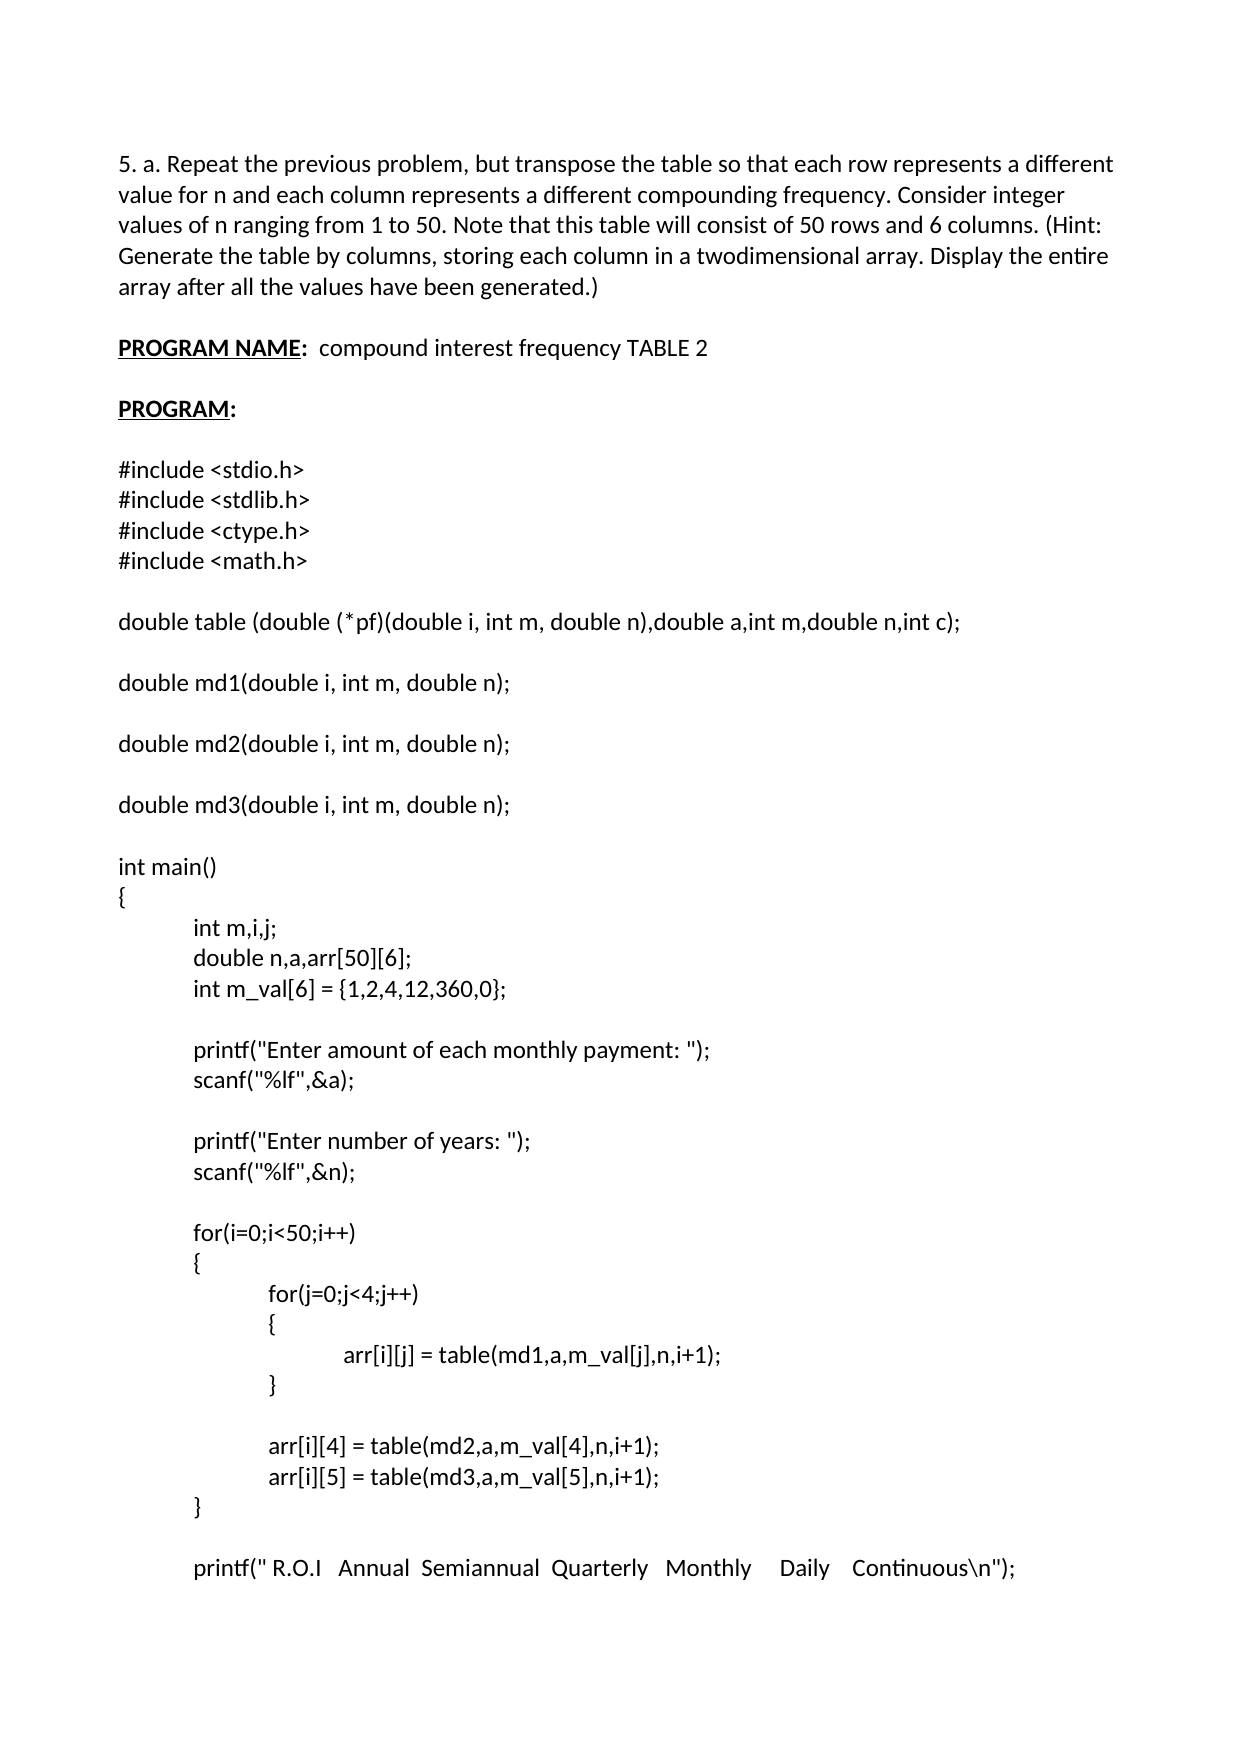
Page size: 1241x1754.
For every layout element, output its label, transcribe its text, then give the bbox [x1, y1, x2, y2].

text printf("Enter number of years: "); [118, 1125, 1122, 1156]
text 5. a. Repeat the previous problem, but transpose the table so that each row represents a different value for n and each column represents a different compounding frequency. Consider integer values of n ranging from 1 to 50. Note that this table will consist of 50 rows and 6 columns. (Hint: Generate the table by columns, storing each column in a twodimensional array. Display the entire array after all the values have been generated.) [118, 149, 1122, 301]
text arr[i][j] = table(md1,a,m_val[j],n,i+1); [118, 1339, 1122, 1369]
text arr[i][5] = table(md3,a,m_val[5],n,i+1); [118, 1461, 1122, 1492]
text PROGRAM: [118, 393, 1122, 423]
text for(j=0;j<4;j++) [118, 1278, 1122, 1308]
text } [118, 1492, 1122, 1522]
text printf("Enter amount of each monthly payment: "); [118, 1034, 1122, 1064]
text { [118, 1247, 1122, 1278]
text { [118, 881, 1122, 912]
text double md2(double i, int m, double n); [118, 728, 1122, 759]
text double md1(double i, int m, double n); [118, 667, 1122, 698]
text int m_val[6] = {1,2,4,12,360,0}; [118, 973, 1122, 1003]
text double md3(double i, int m, double n); [118, 789, 1122, 820]
text } [118, 1369, 1122, 1400]
text #include <ctype.h> [118, 515, 1122, 545]
text arr[i][4] = table(md2,a,m_val[4],n,i+1); [118, 1431, 1122, 1461]
text scanf("%lf",&a); [118, 1064, 1122, 1095]
text PROGRAM NAME: compound interest frequency TABLE 2 [118, 332, 1122, 362]
text printf(" R.O.I Annual Semiannual Quarterly Monthly Daily Continuous\n"); [118, 1553, 1122, 1583]
text { [118, 1308, 1122, 1339]
text double table (double (*pf)(double i, int m, double n),double a,int m,double n,int c); [118, 606, 1122, 637]
text int m,i,j; [118, 912, 1122, 942]
text #include <stdlib.h> [118, 484, 1122, 515]
text int main() [118, 851, 1122, 881]
text #include <stdio.h> [118, 454, 1122, 484]
text scanf("%lf",&n); [118, 1156, 1122, 1186]
text for(i=0;i<50;i++) [118, 1217, 1122, 1247]
text #include <math.h> [118, 545, 1122, 576]
text double n,a,arr[50][6]; [118, 942, 1122, 973]
